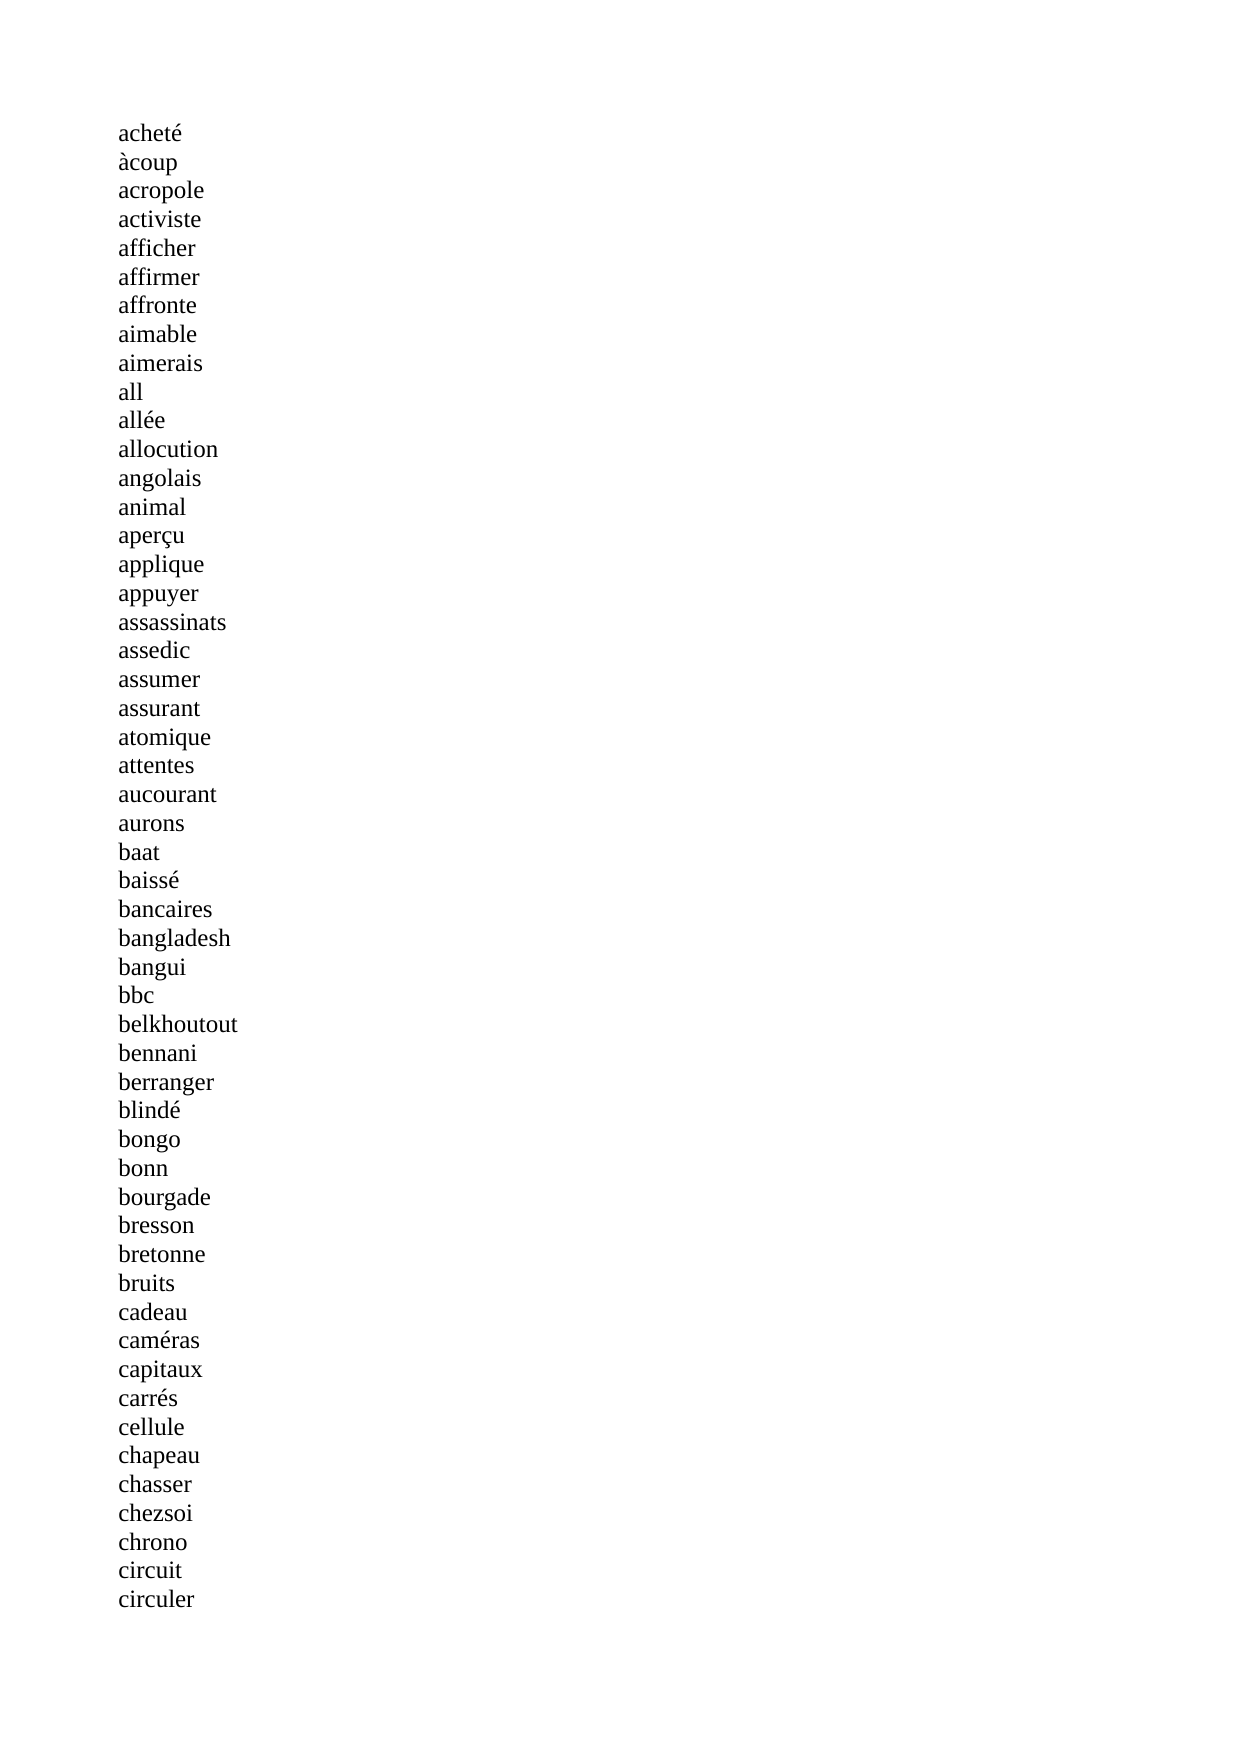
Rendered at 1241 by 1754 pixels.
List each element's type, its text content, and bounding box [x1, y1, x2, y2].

text activiste [118, 204, 1122, 233]
text bennani [118, 1038, 1122, 1067]
text carrés [118, 1383, 1122, 1412]
text bresson [118, 1211, 1122, 1239]
text cellule [118, 1412, 1122, 1441]
text aurons [118, 808, 1122, 837]
text chrono [118, 1527, 1122, 1556]
text assumer [118, 664, 1122, 693]
text berranger [118, 1067, 1122, 1096]
text aucourant [118, 779, 1122, 808]
text allée [118, 406, 1122, 434]
text bangladesh [118, 923, 1122, 952]
text baissé [118, 866, 1122, 894]
text bongo [118, 1124, 1122, 1153]
text angolais [118, 463, 1122, 492]
text all [118, 377, 1122, 406]
text cadeau [118, 1297, 1122, 1326]
text bretonne [118, 1239, 1122, 1268]
text assedic [118, 636, 1122, 664]
text bangui [118, 952, 1122, 981]
text circuit [118, 1556, 1122, 1584]
text acropole [118, 176, 1122, 204]
text appuyer [118, 578, 1122, 607]
text acheté [118, 118, 1122, 147]
text applique [118, 549, 1122, 578]
text atomique [118, 722, 1122, 751]
text belkhoutout [118, 1009, 1122, 1038]
text baat [118, 837, 1122, 866]
text bruits [118, 1268, 1122, 1297]
text aimerais [118, 348, 1122, 377]
text affronte [118, 291, 1122, 319]
text aperçu [118, 521, 1122, 549]
text chapeau [118, 1441, 1122, 1469]
text bbc [118, 981, 1122, 1009]
text allocution [118, 434, 1122, 463]
text bonn [118, 1153, 1122, 1182]
text capitaux [118, 1354, 1122, 1383]
text blindé [118, 1096, 1122, 1124]
text bancaires [118, 894, 1122, 923]
text assassinats [118, 607, 1122, 636]
text bourgade [118, 1182, 1122, 1211]
text àcoup [118, 147, 1122, 176]
text chasser [118, 1469, 1122, 1498]
text animal [118, 492, 1122, 521]
text affirmer [118, 262, 1122, 291]
text attentes [118, 751, 1122, 779]
text afficher [118, 233, 1122, 262]
text assurant [118, 693, 1122, 722]
text chezsoi [118, 1498, 1122, 1527]
text caméras [118, 1326, 1122, 1354]
text aimable [118, 319, 1122, 348]
text circuler [118, 1584, 1122, 1613]
